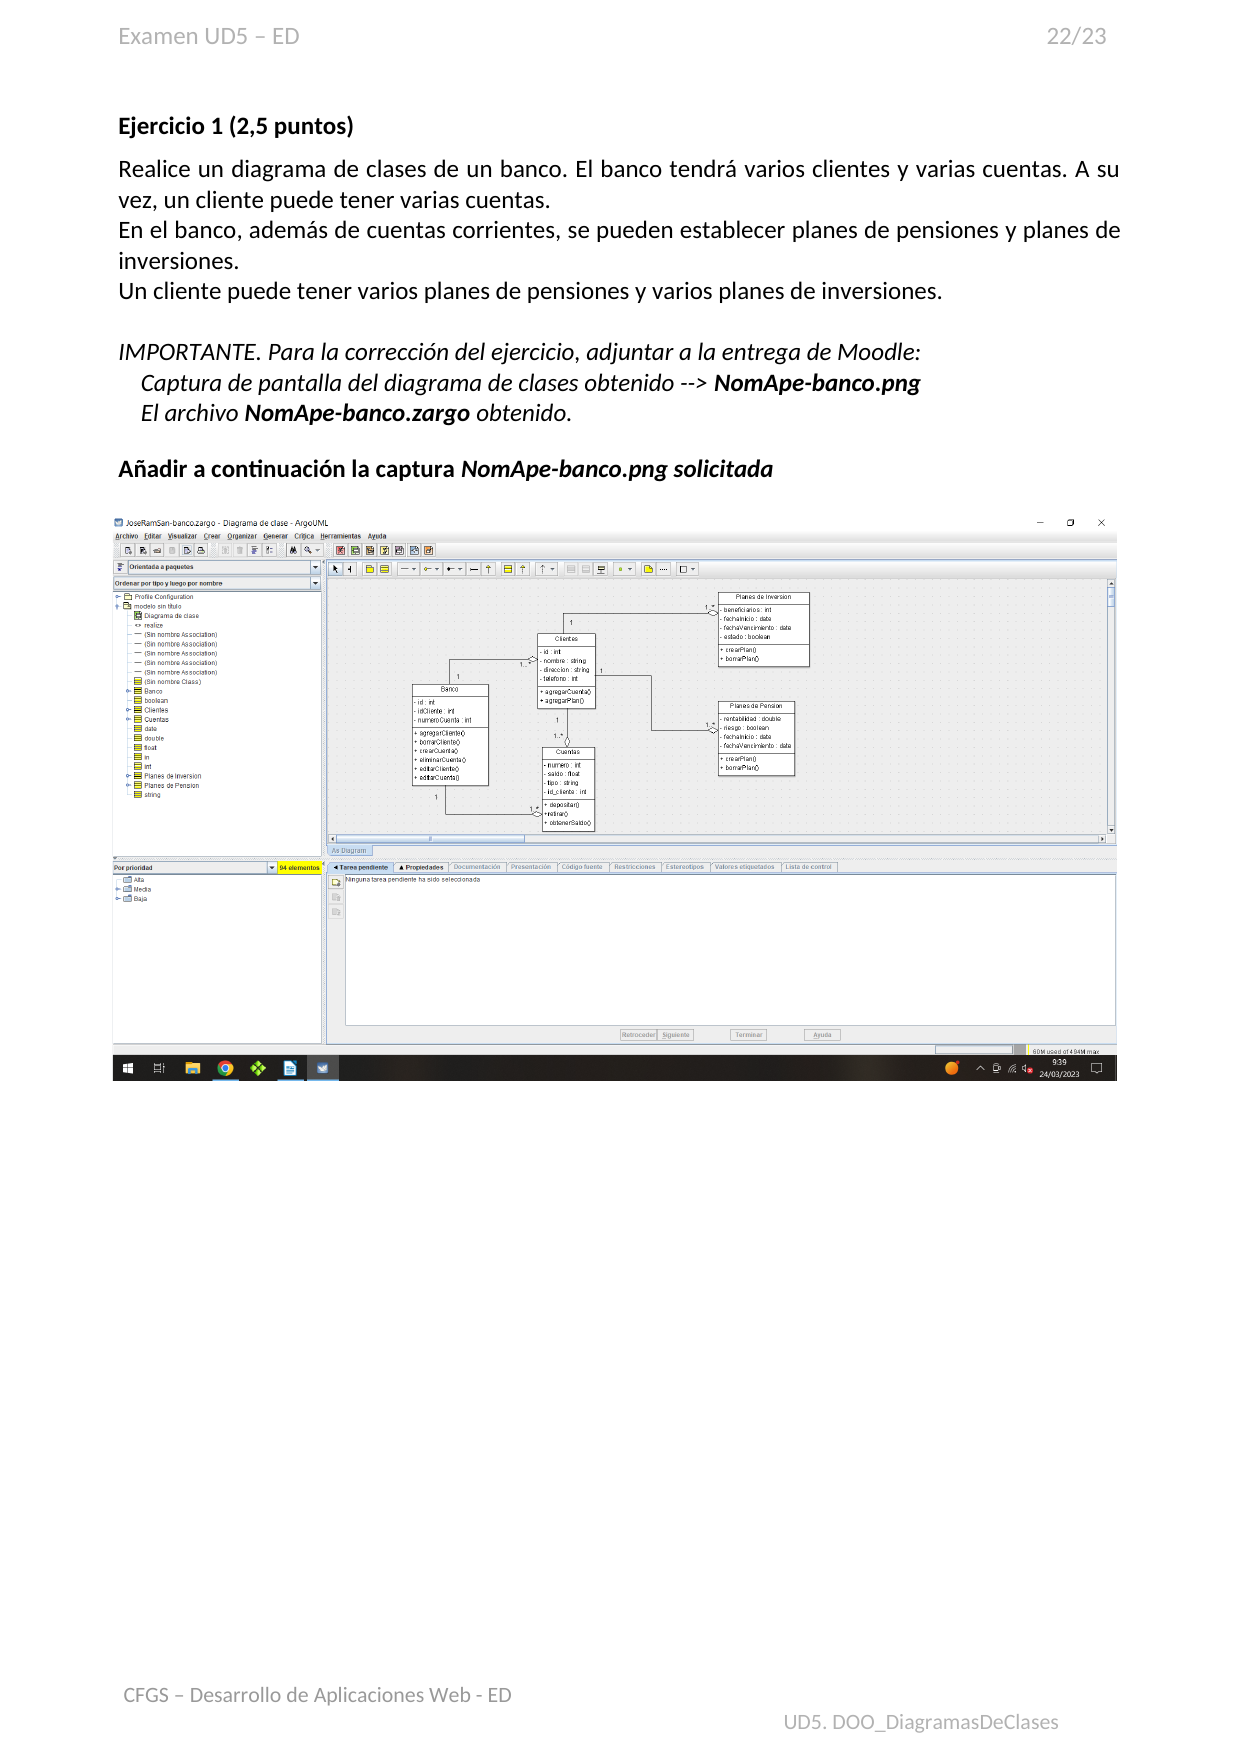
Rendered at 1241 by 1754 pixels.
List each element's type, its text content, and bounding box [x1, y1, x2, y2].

text En el banco, además de cuentas corrientes, se pueden establecer planes de pensiones y planes de inversiones. [118, 214, 1122, 275]
text Realice un diagrama de clases de un banco. El banco tendrá varios clientes y varias cuentas. A su vez, un cliente puede tener varias cuentas. [118, 153, 1122, 214]
picture [112, 515, 1117, 1081]
subtitle Añadir a continuación la captura NomApe-banco.png solicitada [118, 453, 1122, 1124]
text Un cliente puede tener varios planes de pensiones y varios planes de inversiones. [118, 275, 1122, 306]
text Captura de pantalla del diagrama de clases obtenido --> NomApe-banco.png [118, 367, 1122, 397]
text IMPORTANTE. Para la corrección del ejercicio, adjuntar a la entrega de Moodle: [118, 336, 1122, 367]
subtitle Ejercicio 1 (2,5 puntos) [118, 110, 1122, 141]
text El archivo NomApe-banco.zargo obtenido. [118, 397, 1122, 428]
